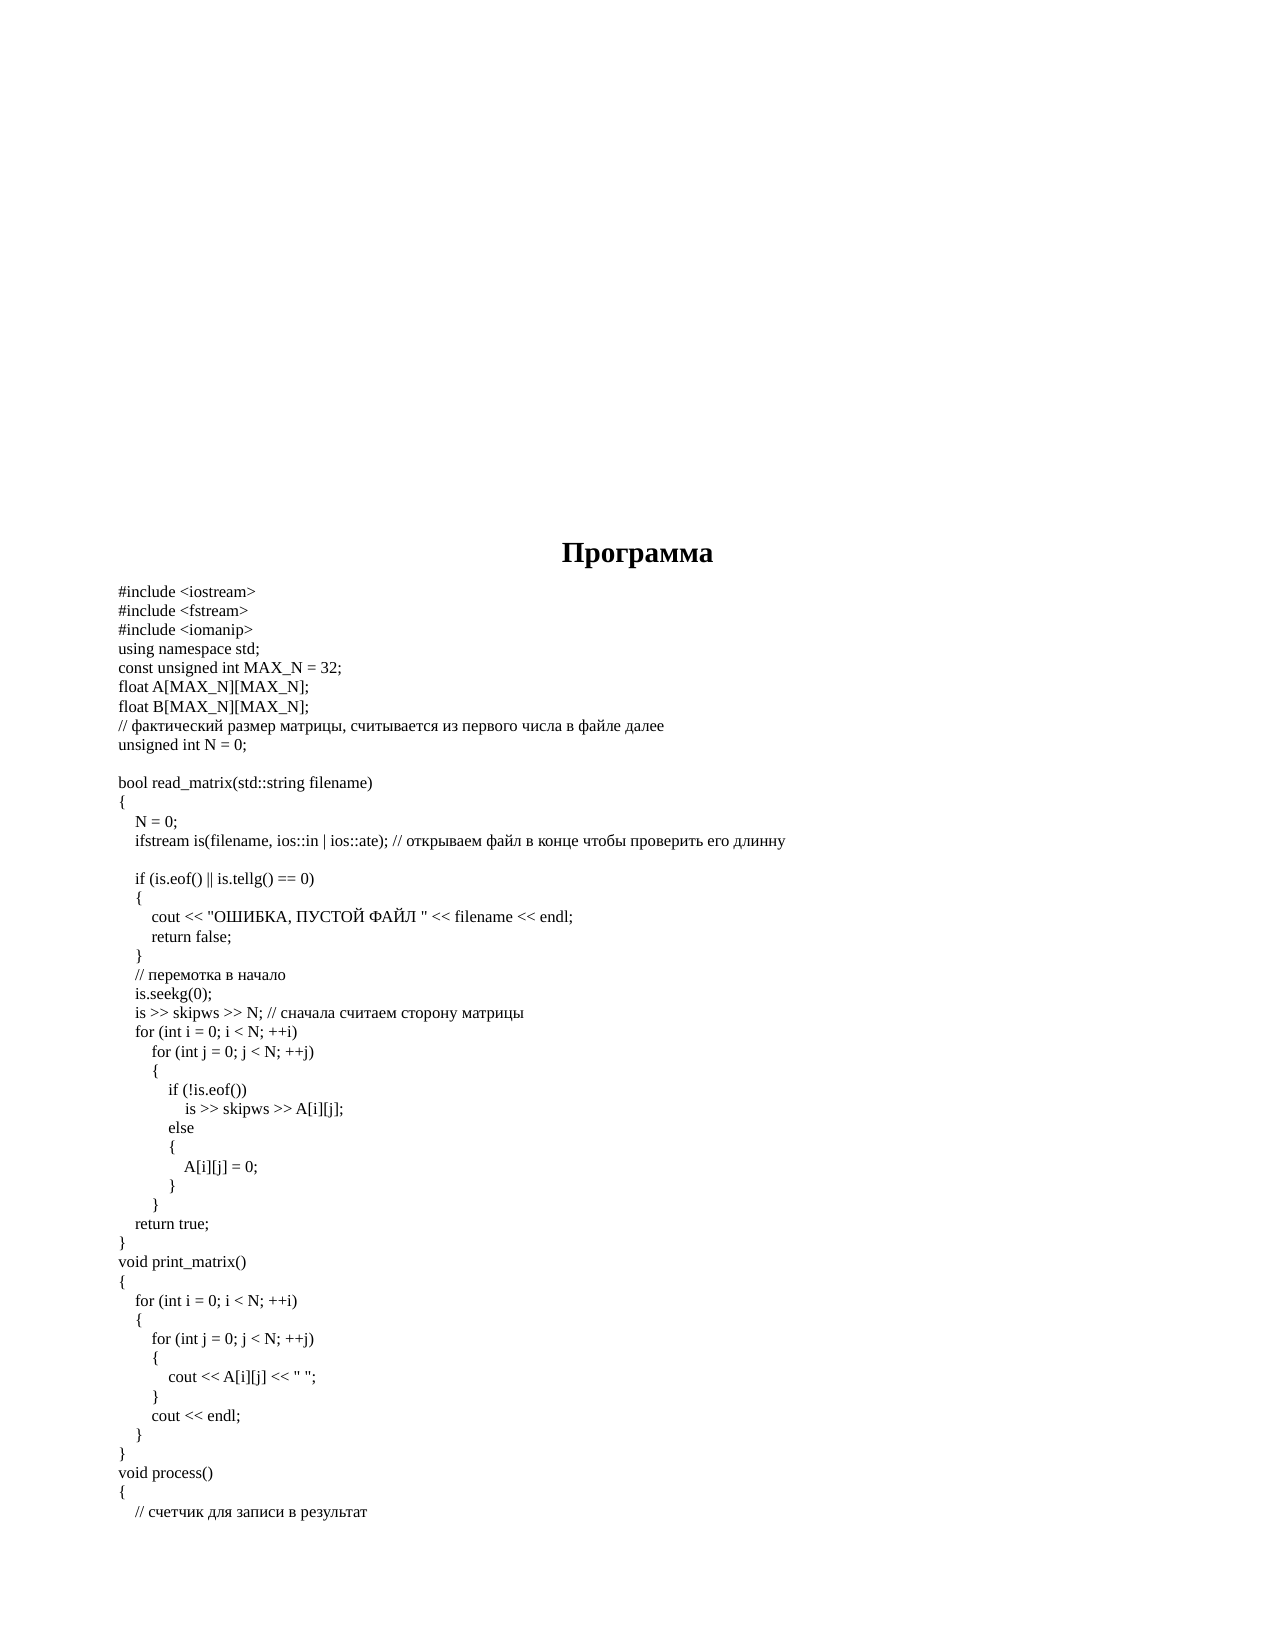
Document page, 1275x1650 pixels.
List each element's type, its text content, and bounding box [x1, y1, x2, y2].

text ifstream is(filename, ios::in | ios::ate); // открываем файл в конце чтобы проверить его длинну [118, 831, 1157, 850]
text return false; [118, 926, 1157, 946]
text for (int j = 0; j < N; ++j) [118, 1329, 1157, 1348]
text N = 0; [118, 811, 1157, 831]
text { [118, 1310, 1157, 1329]
text } [118, 1195, 1157, 1214]
text Программа [118, 535, 1157, 569]
text // перемотка в начало [118, 965, 1157, 984]
text #include <iostream> [118, 581, 1157, 601]
text const unsigned int MAX_N = 32; [118, 658, 1157, 677]
text { [118, 1137, 1157, 1156]
text float A[MAX_N][MAX_N]; [118, 677, 1157, 696]
text using namespace std; [118, 639, 1157, 658]
text #include <fstream> [118, 601, 1157, 620]
text A[i][j] = 0; [118, 1156, 1157, 1176]
text // счетчик для записи в результат [118, 1501, 1157, 1521]
text for (int j = 0; j < N; ++j) [118, 1041, 1157, 1061]
text cout << "ОШИБКА, ПУСТОЙ ФАЙЛ " << filename << endl; [118, 907, 1157, 926]
text } [118, 1444, 1157, 1463]
text #include <iomanip> [118, 620, 1157, 639]
text is >> skipws >> N; // сначала считаем сторону матрицы [118, 1003, 1157, 1022]
text } [118, 1233, 1157, 1252]
text { [118, 1348, 1157, 1367]
text if (is.eof() || is.tellg() == 0) [118, 869, 1157, 888]
text for (int i = 0; i < N; ++i) [118, 1291, 1157, 1310]
text cout << endl; [118, 1406, 1157, 1425]
text } [118, 1425, 1157, 1444]
text { [118, 1482, 1157, 1501]
text return true; [118, 1214, 1157, 1233]
text } [118, 1176, 1157, 1195]
text { [118, 888, 1157, 907]
text unsigned int N = 0; [118, 735, 1157, 754]
text // фактический размер матрицы, считывается из первого числа в файле далее [118, 716, 1157, 735]
text { [118, 792, 1157, 811]
text is.seekg(0); [118, 984, 1157, 1003]
text { [118, 1271, 1157, 1291]
text cout << A[i][j] << " "; [118, 1367, 1157, 1386]
text else [118, 1118, 1157, 1137]
text if (!is.eof()) [118, 1080, 1157, 1099]
text { [118, 1061, 1157, 1080]
text void print_matrix() [118, 1252, 1157, 1271]
text float B[MAX_N][MAX_N]; [118, 696, 1157, 716]
text } [118, 946, 1157, 965]
text bool read_matrix(std::string filename) [118, 773, 1157, 792]
text void process() [118, 1463, 1157, 1482]
text for (int i = 0; i < N; ++i) [118, 1022, 1157, 1041]
text is >> skipws >> A[i][j]; [118, 1099, 1157, 1118]
text } [118, 1386, 1157, 1406]
